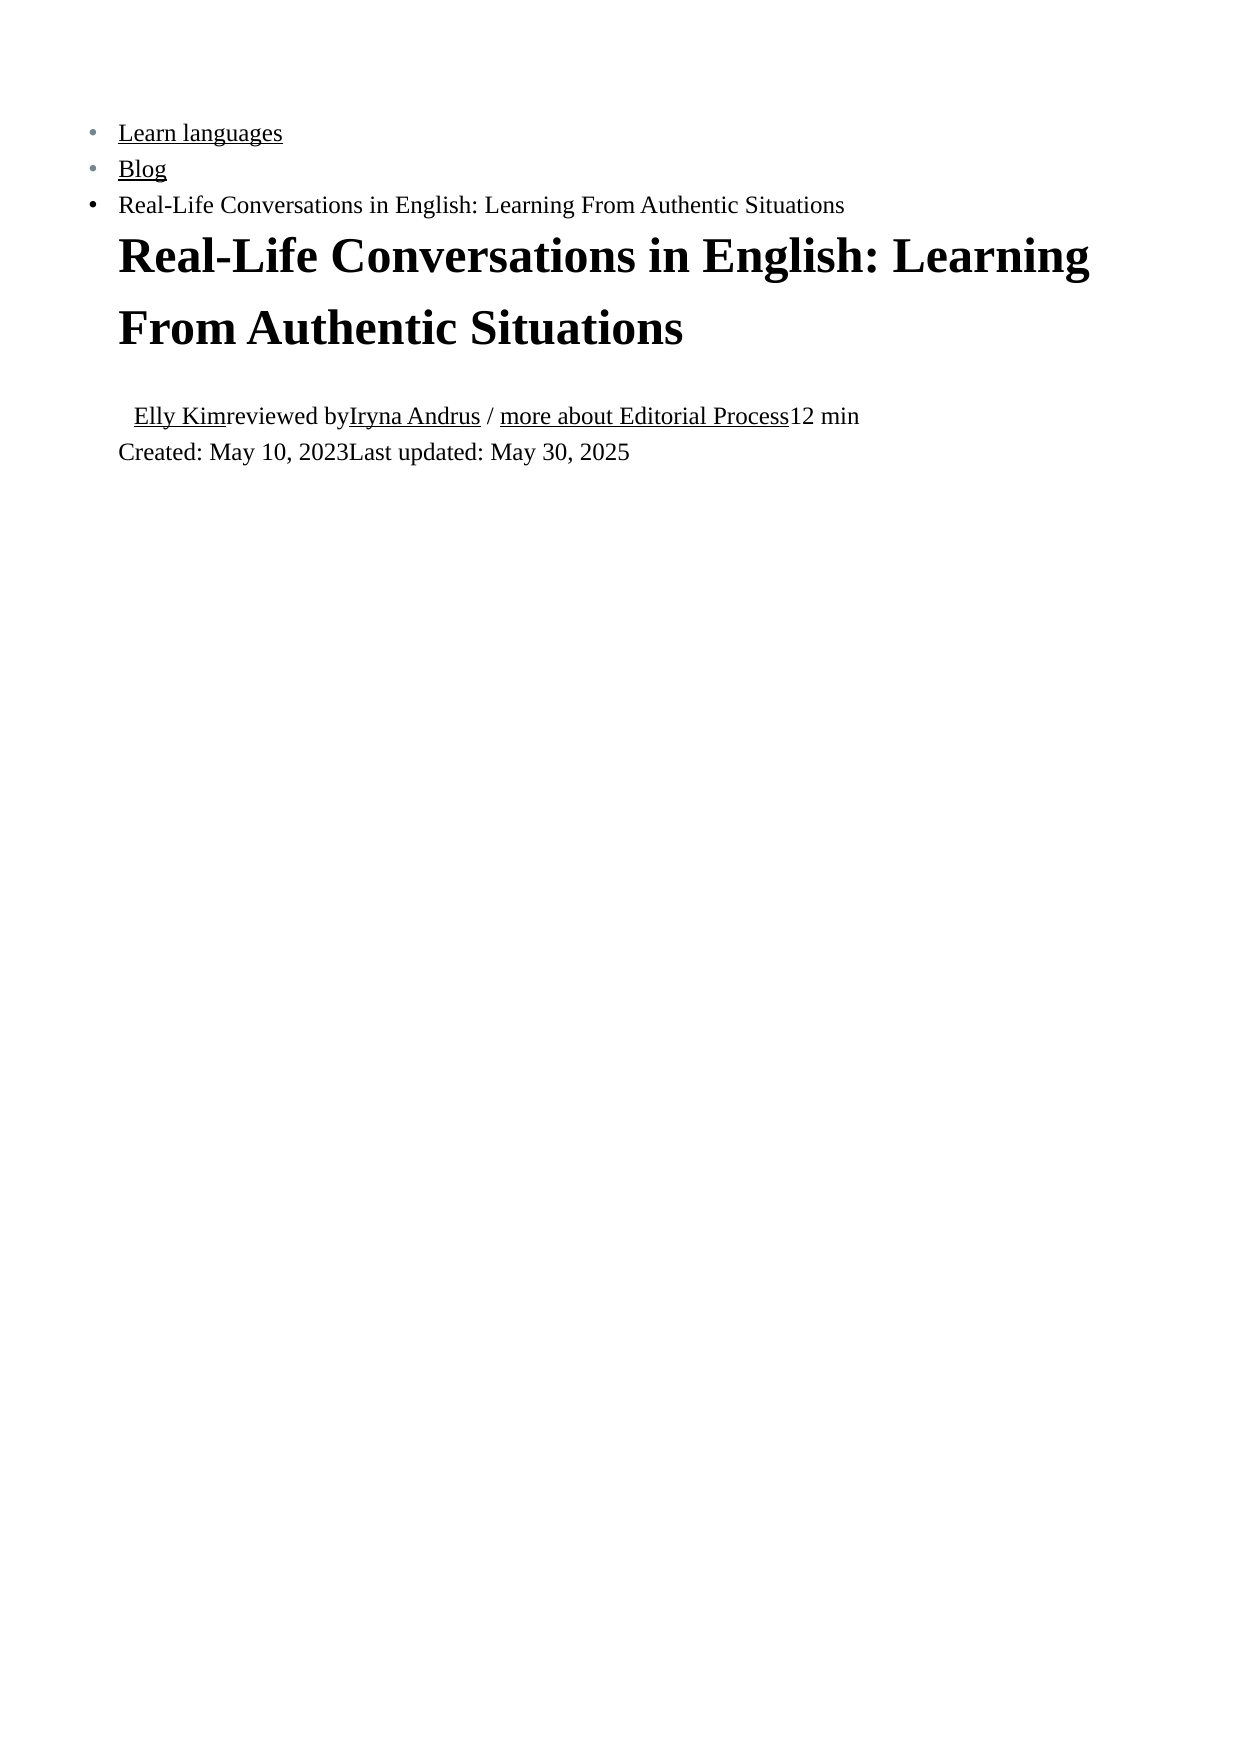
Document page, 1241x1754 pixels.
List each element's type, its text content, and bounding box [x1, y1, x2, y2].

text Elly Kimreviewed byIryna Andrus / more about Editorial Process12 min [134, 401, 1122, 430]
list Blog [118, 154, 1122, 183]
text Created: May 10, 2023Last updated: May 30, 2025 [118, 437, 1122, 466]
subtitle Real-Life Conversations in English: Learning From Authentic Situations [118, 226, 1122, 355]
list Learn languages [118, 118, 1122, 147]
list Real-Life Conversations in English: Learning From Authentic Situations [118, 190, 1122, 219]
